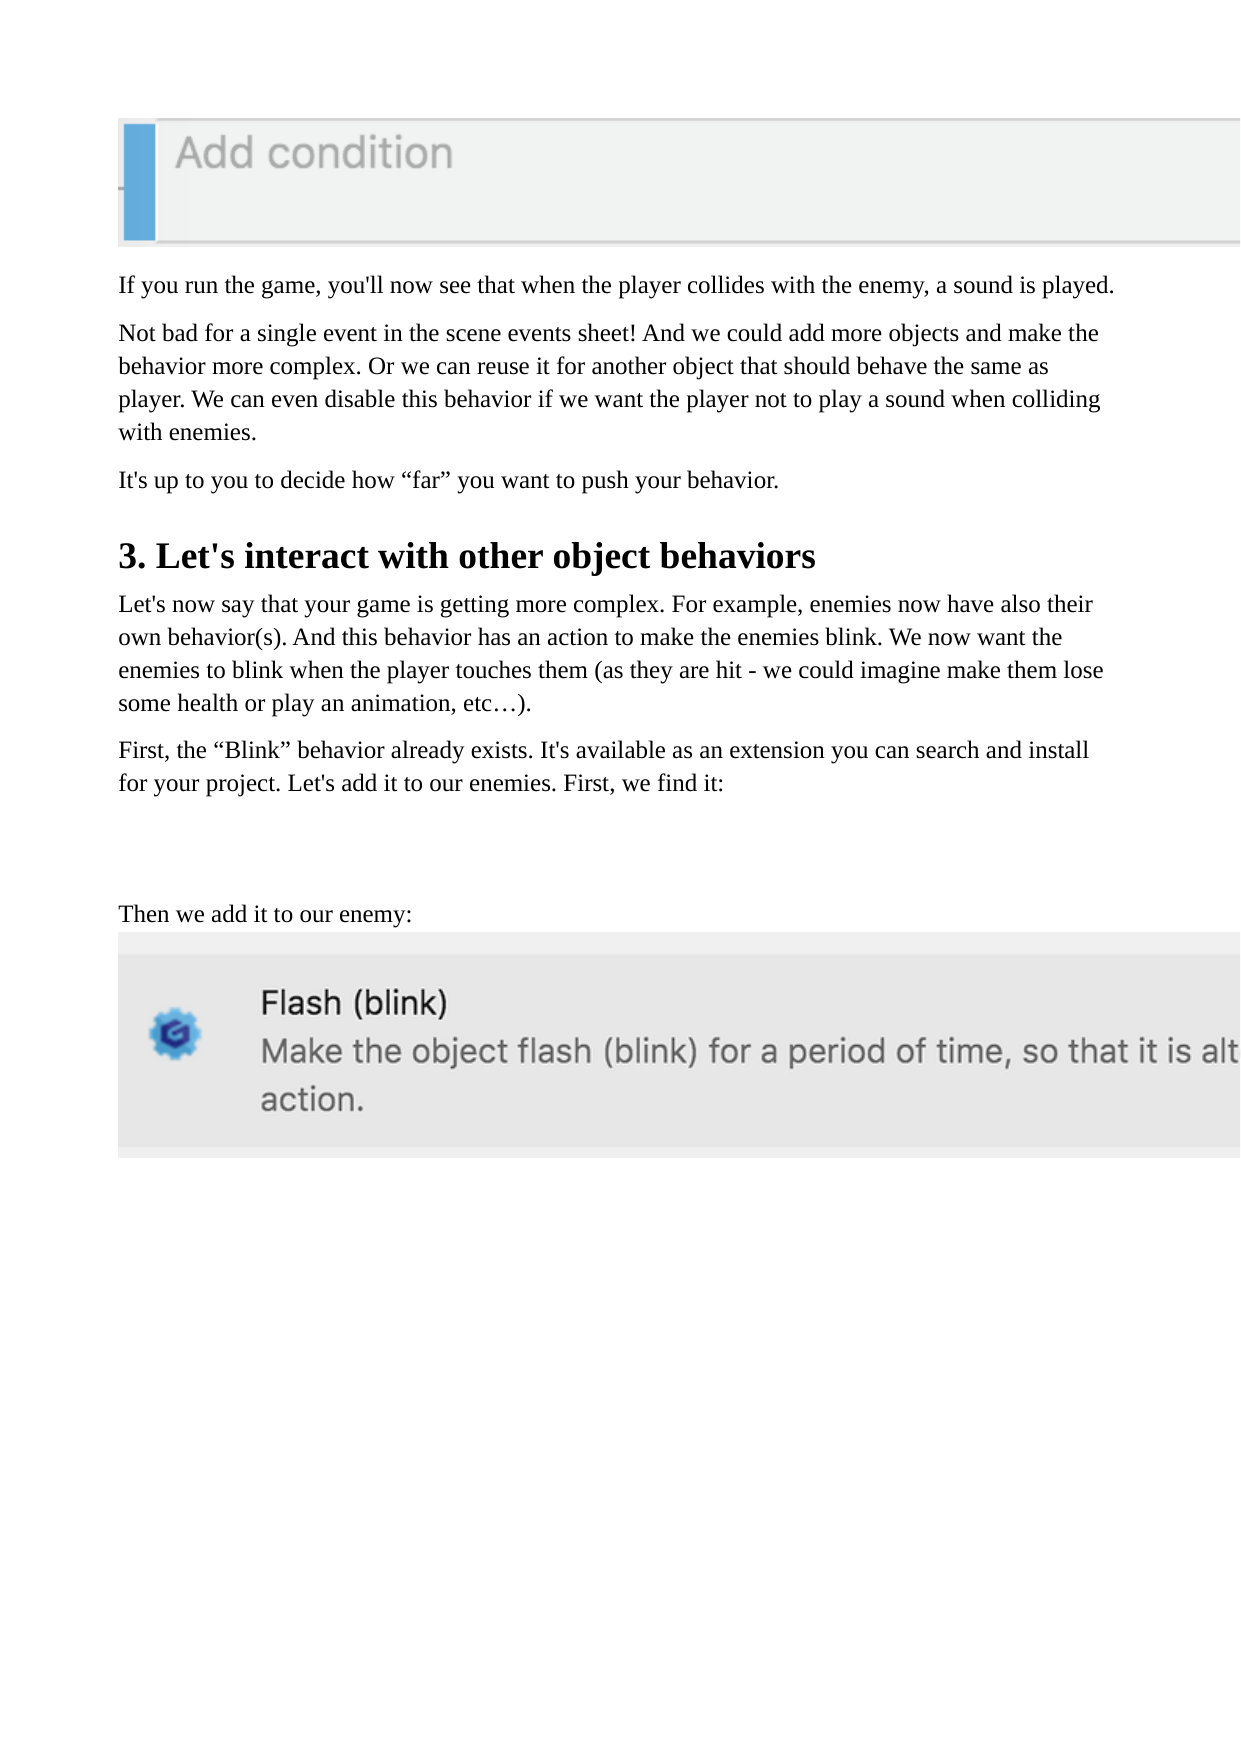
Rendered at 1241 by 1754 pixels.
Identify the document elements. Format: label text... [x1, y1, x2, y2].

text It's up to you to decide how “far” you want to push your behavior. [118, 465, 1122, 493]
text First, the “Blink” behavior already exists. It's available as an extension you can search and install for your project. Let's add it to our enemies. First, we find it: [118, 736, 1122, 797]
text Let's now say that your game is getting more complex. For example, enemies now have also their own behavior(s). And this behavior has an action to make the enemies blink. We now want the enemies to blink when the player touches them (as they are hit - we could imagine make them lose some health or play an animation, etc…). [118, 589, 1122, 717]
picture [118, 932, 1241, 1158]
text If you run the game, you'll now see that when the player collides with the enemy, a sound is played. [118, 271, 1122, 299]
subtitle 3. Let's interact with other object behaviors [118, 533, 1122, 576]
text [118, 1158, 1122, 1163]
text Then we add it to our enemy: [118, 899, 1122, 932]
picture [118, 118, 1241, 247]
text Not bad for a single event in the scene events sheet! And we could add more objects and make the behavior more complex. Or we can reuse it for another object that should behave the same as player. We can even disable this behavior if we want the player not to play a sound when colliding with enemies. [118, 318, 1122, 446]
